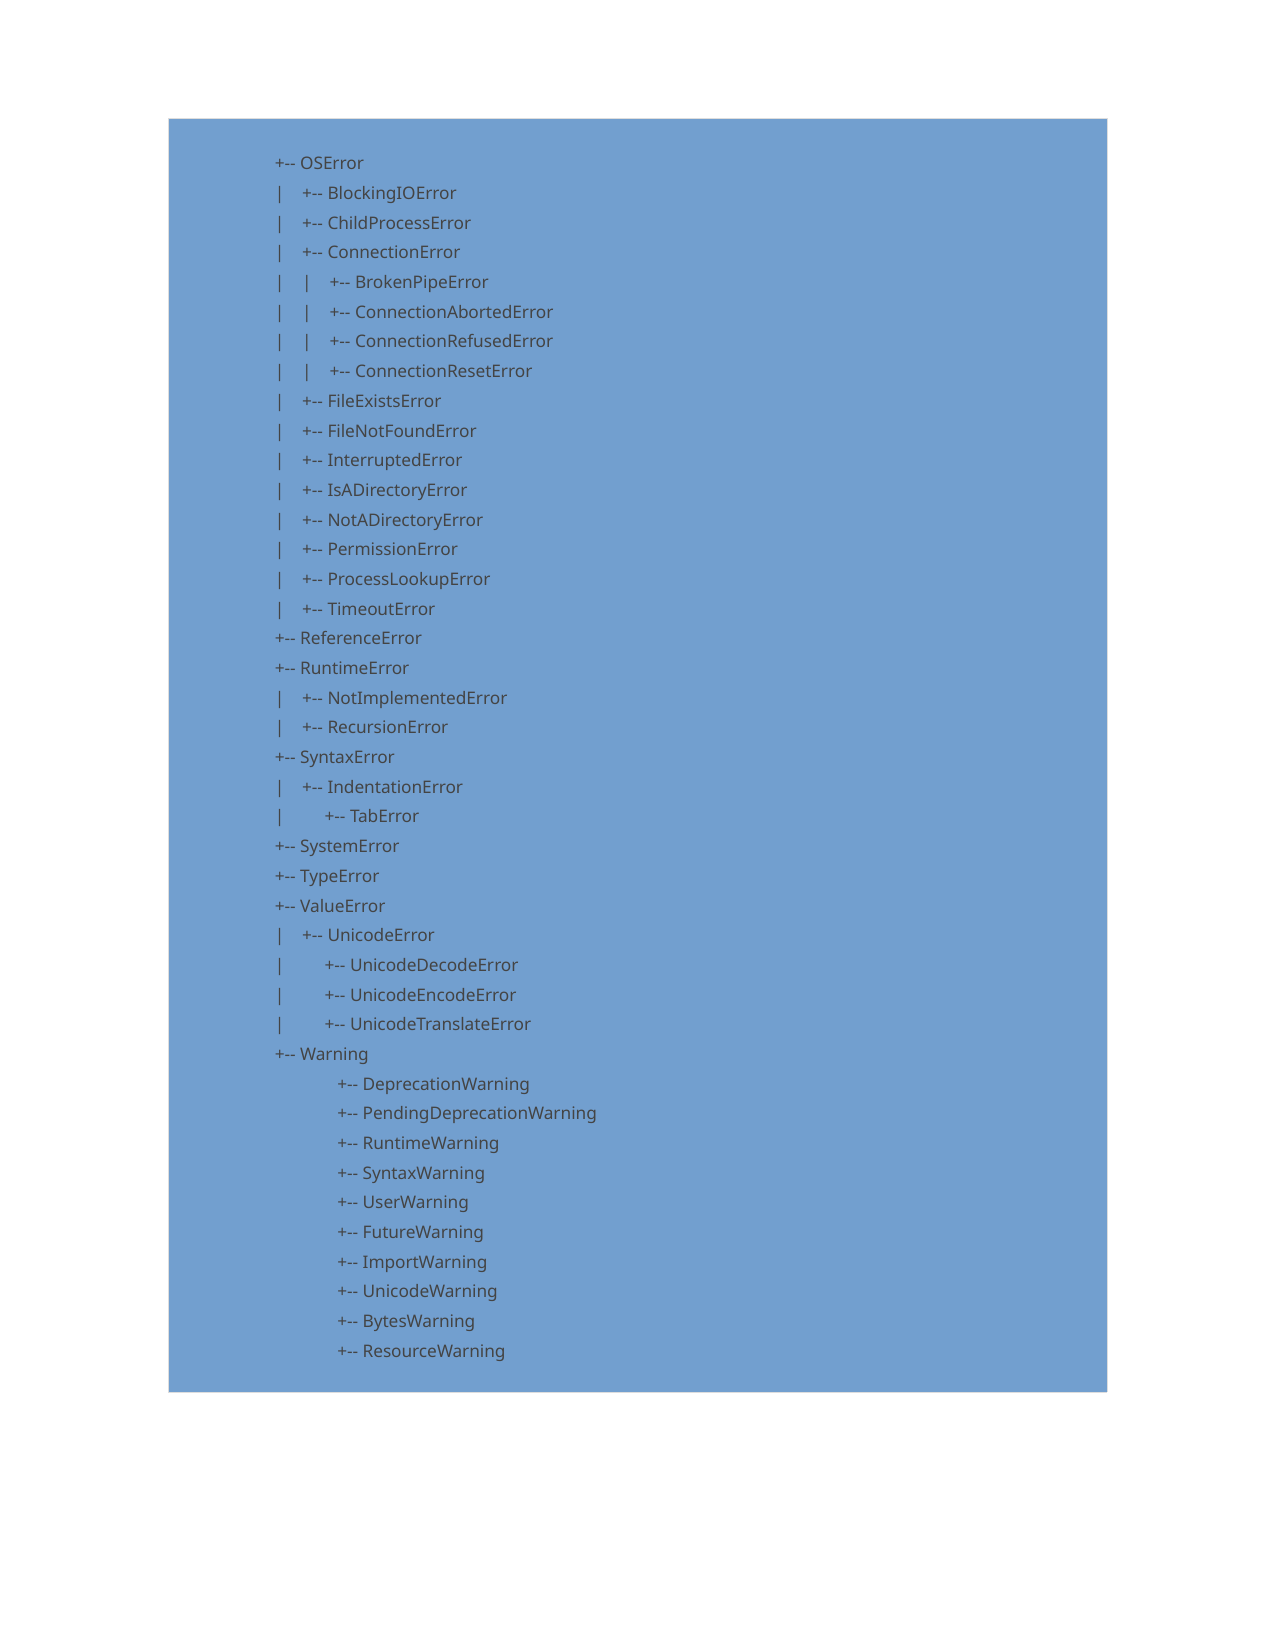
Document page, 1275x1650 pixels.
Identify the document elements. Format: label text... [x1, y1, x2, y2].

text +-- RuntimeError [169, 623, 1107, 652]
text | | +-- BrokenPipeError [169, 237, 1107, 267]
text | +-- NotADirectoryError [169, 474, 1107, 504]
text +-- ResourceWarning [169, 1306, 1107, 1392]
text | | +-- ConnectionAbortedError [169, 267, 1107, 296]
text | +-- PermissionError [169, 504, 1107, 534]
text +-- DeprecationWarning [169, 1038, 1107, 1068]
text +-- SyntaxWarning [169, 1127, 1107, 1157]
text | +-- TabError [169, 771, 1107, 801]
text +-- OSError [169, 119, 1107, 148]
text +-- ValueError [169, 860, 1107, 890]
text | +-- IndentationError [169, 742, 1107, 771]
text | +-- ConnectionError [169, 207, 1107, 237]
text | +-- UnicodeTranslateError [169, 979, 1107, 1009]
text +-- PendingDeprecationWarning [169, 1068, 1107, 1098]
text +-- RuntimeWarning [169, 1098, 1107, 1127]
text +-- SystemError [169, 801, 1107, 831]
text | +-- TimeoutError [169, 563, 1107, 593]
text +-- TypeError [169, 831, 1107, 860]
text | +-- RecursionError [169, 682, 1107, 712]
text +-- ReferenceError [169, 593, 1107, 623]
text | +-- InterruptedError [169, 415, 1107, 445]
text +-- FutureWarning [169, 1187, 1107, 1217]
text | +-- ProcessLookupError [169, 534, 1107, 563]
text | | +-- ConnectionResetError [169, 326, 1107, 356]
text +-- Warning [169, 1009, 1107, 1038]
text | +-- ChildProcessError [169, 177, 1107, 207]
text +-- ImportWarning [169, 1217, 1107, 1246]
text | +-- BlockingIOError [169, 148, 1107, 177]
text +-- SyntaxError [169, 712, 1107, 742]
text | +-- UnicodeDecodeError [169, 920, 1107, 949]
text +-- BytesWarning [169, 1276, 1107, 1306]
text | | +-- ConnectionRefusedError [169, 296, 1107, 326]
text | +-- FileExistsError [169, 356, 1107, 385]
text | +-- IsADirectoryError [169, 445, 1107, 474]
text | +-- UnicodeError [169, 890, 1107, 920]
text | +-- UnicodeEncodeError [169, 949, 1107, 979]
text +-- UserWarning [169, 1157, 1107, 1187]
text | +-- NotImplementedError [169, 652, 1107, 682]
text | +-- FileNotFoundError [169, 385, 1107, 415]
text +-- UnicodeWarning [169, 1246, 1107, 1276]
